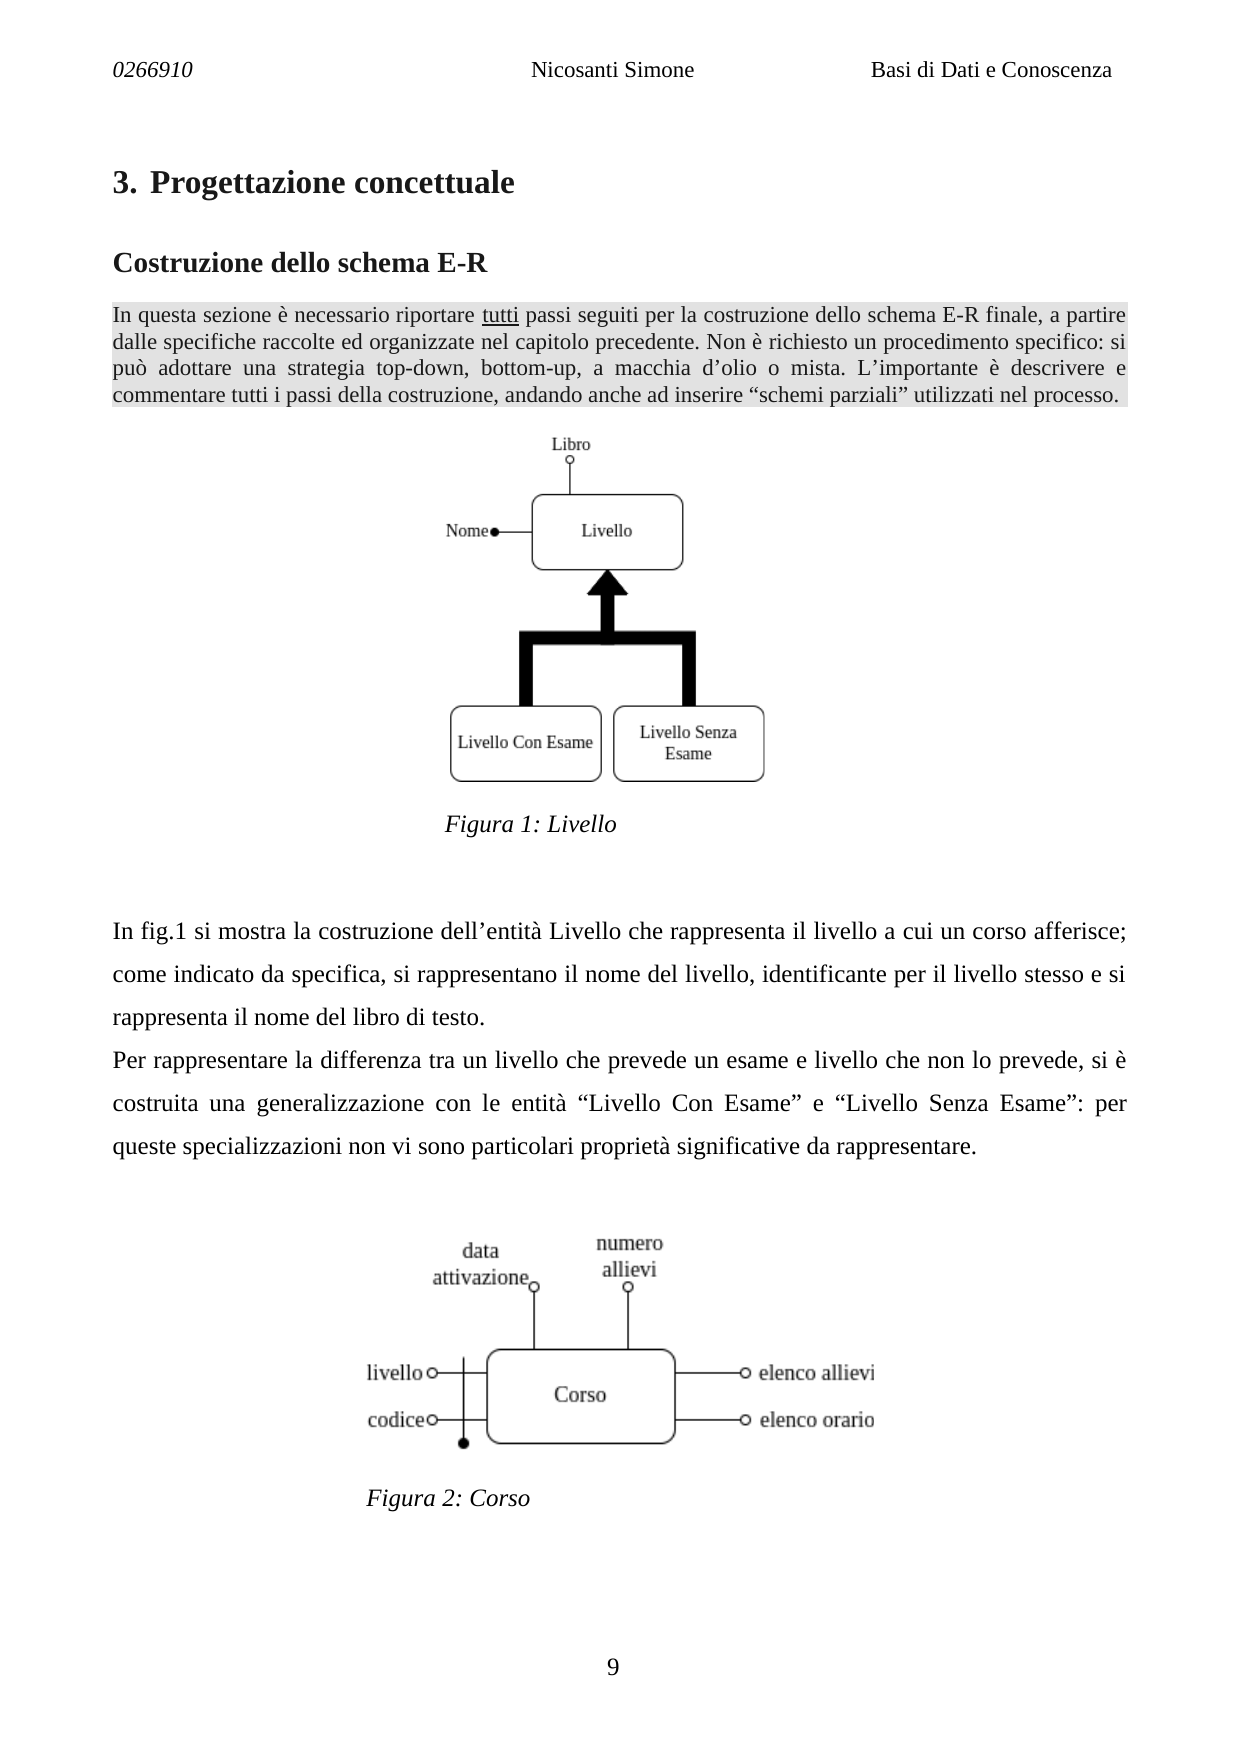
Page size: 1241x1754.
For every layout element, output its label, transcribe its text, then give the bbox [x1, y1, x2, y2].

subtitle Costruzione dello schema E-R [112, 245, 1128, 278]
text Figura 1: Livello [444, 782, 764, 838]
subtitle Progettazione concettuale [112, 162, 1128, 201]
text In questa sezione è necessario riportare tutti passi seguiti per la costruzione dello schema E-R finale, a partire dalle specifiche raccolte ed organizzate nel capitolo precedente. Non è richiesto un procedimento specifico: si può adottare una strategia top-down, bottom-up, a macchia d’olio o mista. L’importante è descrivere e commentare tutti i passi della costruzione, andando anche ad inserire “schemi parziali” utilizzati nel processo. [112, 302, 1128, 407]
text In fig.1 si mostra la costruzione dell’entità Livello che rappresenta il livello a cui un corso afferisce; come indicato da specifica, si rappresentano il nome del livello, identificante per il livello stesso e si rappresenta il nome del libro di testo. [112, 916, 1128, 1031]
text Per rappresentare la differenza tra un livello che prevede un esame e livello che non lo prevede, si è costruita una generalizzazione con le entità “Livello Con Esame” e “Livello Senza Esame”: per queste specializzazioni non vi sono particolari proprietà significative da rappresentare. [112, 1045, 1128, 1160]
picture [444, 434, 765, 782]
picture [366, 1230, 874, 1457]
text Figura 2: Corso [366, 1457, 874, 1512]
